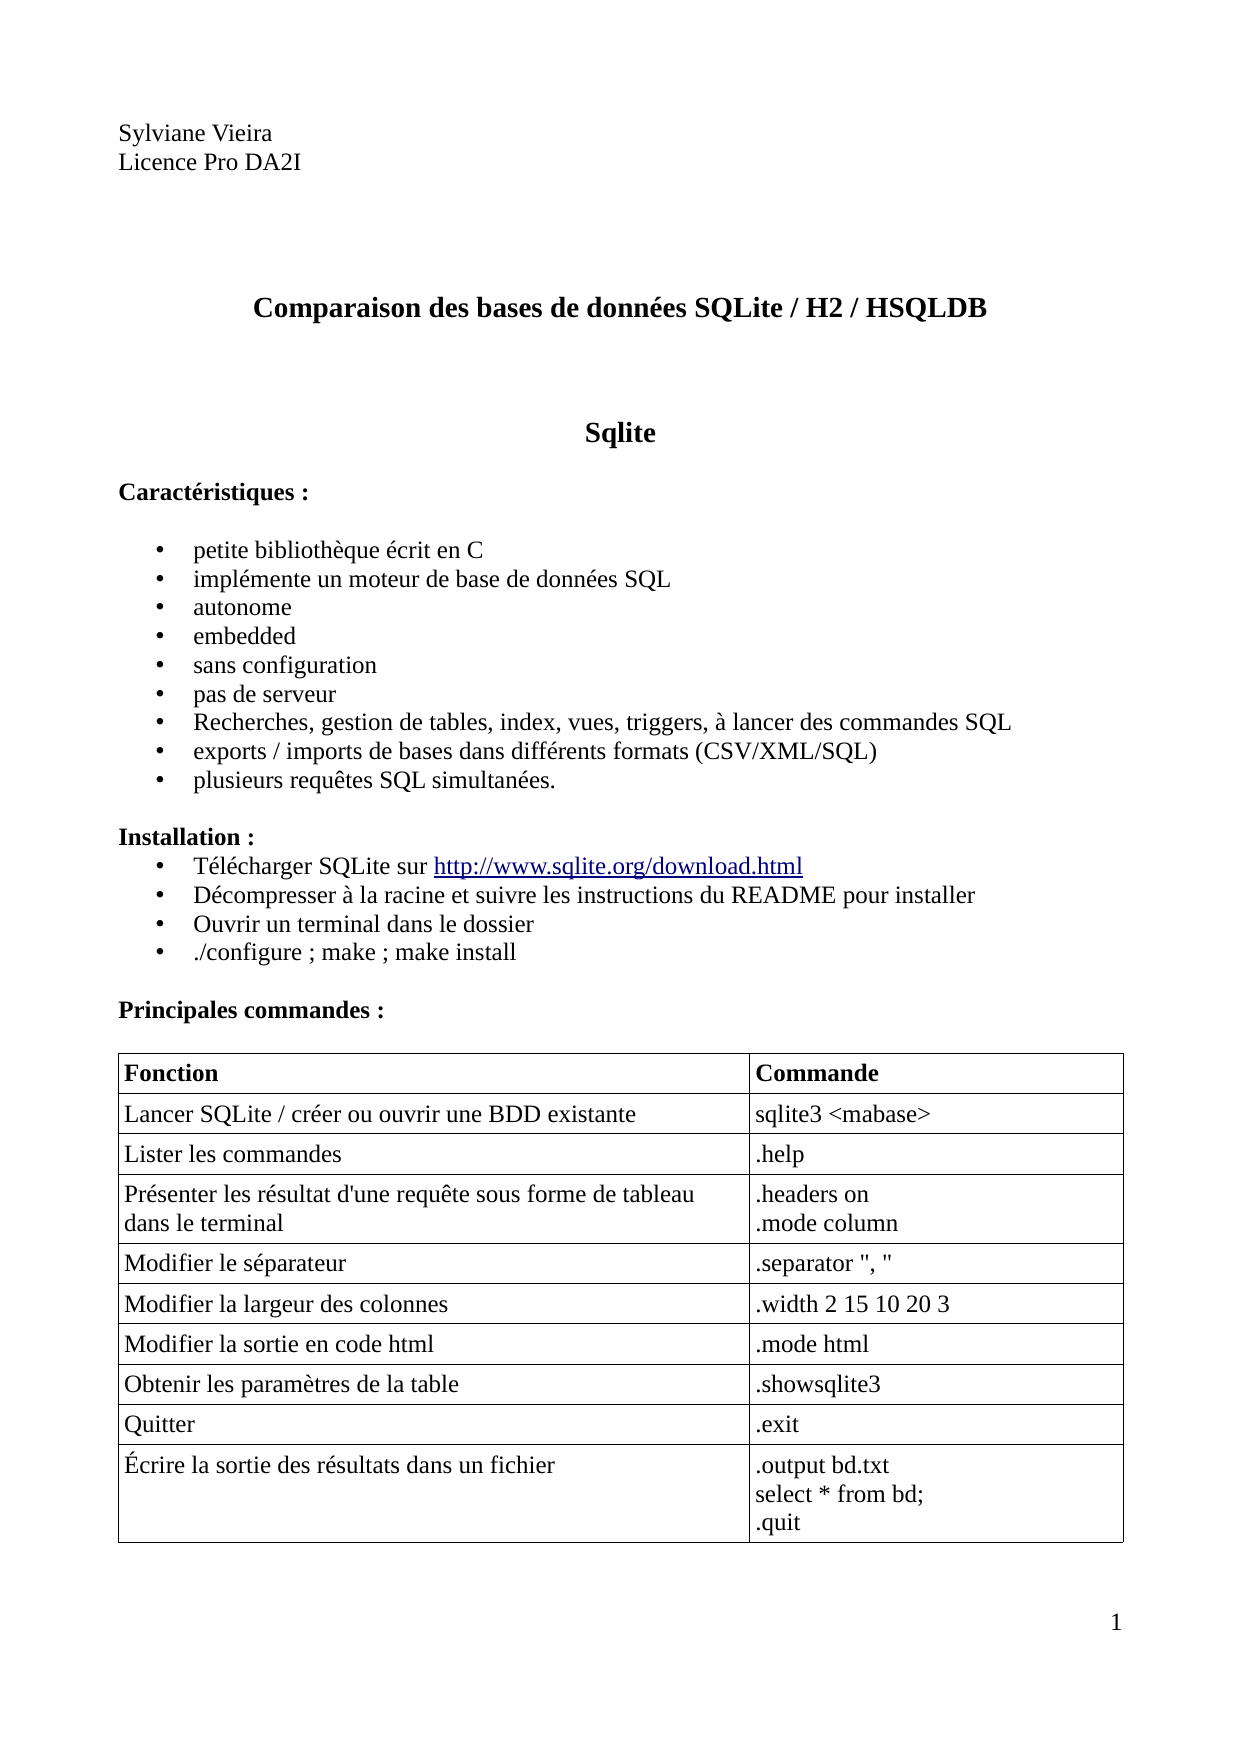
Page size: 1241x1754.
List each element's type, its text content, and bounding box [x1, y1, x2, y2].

text Sylviane Vieira [118, 118, 1122, 147]
table_cell Obtenir les paramètres de la table [119, 1365, 749, 1404]
list plusieurs requêtes SQL simultanées. [156, 765, 1122, 794]
table_cell Modifier la largeur des colonnes [119, 1284, 749, 1323]
table_cell .exit [750, 1405, 1123, 1444]
table_cell Quitter [119, 1405, 749, 1444]
table_cell .output bd.txt select * from bd; .quit [750, 1445, 1123, 1542]
list Recherches, gestion de tables, index, vues, triggers, à lancer des commandes SQL [156, 707, 1122, 736]
list ./configure ; make ; make install [156, 937, 1122, 966]
table_cell .headers on .mode column [750, 1175, 1123, 1242]
table_cell Modifier la sortie en code html [119, 1324, 749, 1363]
table_cell .width 2 15 10 20 3 [750, 1284, 1123, 1323]
text Comparaison des bases de données SQLite / H2 / HSQLDB [118, 291, 1122, 324]
text Licence Pro DA2I [118, 147, 1122, 176]
list Décompresser à la racine et suivre les instructions du README pour installer [156, 880, 1122, 909]
list implémente un moteur de base de données SQL [156, 564, 1122, 592]
table_header Fonction [119, 1054, 749, 1093]
list pas de serveur [156, 679, 1122, 707]
table_cell Présenter les résultat d'une requête sous forme de tableau dans le terminal [119, 1175, 749, 1242]
text Principales commandes : [118, 995, 1122, 1024]
list Ouvrir un terminal dans le dossier [156, 909, 1122, 937]
table_cell Lancer SQLite / créer ou ouvrir une BDD existante [119, 1094, 749, 1133]
list Télécharger SQLite sur http://www.sqlite.org/download.html [156, 851, 1122, 880]
table_cell .mode html [750, 1324, 1123, 1363]
text Caractéristiques : [118, 477, 1122, 506]
table_cell Lister les commandes [119, 1134, 749, 1173]
list sans configuration [156, 650, 1122, 679]
table_cell Écrire la sortie des résultats dans un fichier [119, 1445, 749, 1542]
table_cell .showsqlite3 [750, 1365, 1123, 1404]
list petite bibliothèque écrit en C [156, 535, 1122, 564]
table_cell .help [750, 1134, 1123, 1173]
list exports / imports de bases dans différents formats (CSV/XML/SQL) [156, 736, 1122, 765]
table_cell sqlite3 <mabase> [750, 1094, 1123, 1133]
table_cell .separator ", " [750, 1244, 1123, 1283]
list autonome [156, 592, 1122, 621]
list embedded [156, 621, 1122, 650]
table_cell Modifier le séparateur [119, 1244, 749, 1283]
text Installation : [118, 822, 1122, 851]
table_header Commande [750, 1054, 1123, 1093]
text Sqlite [118, 415, 1122, 449]
